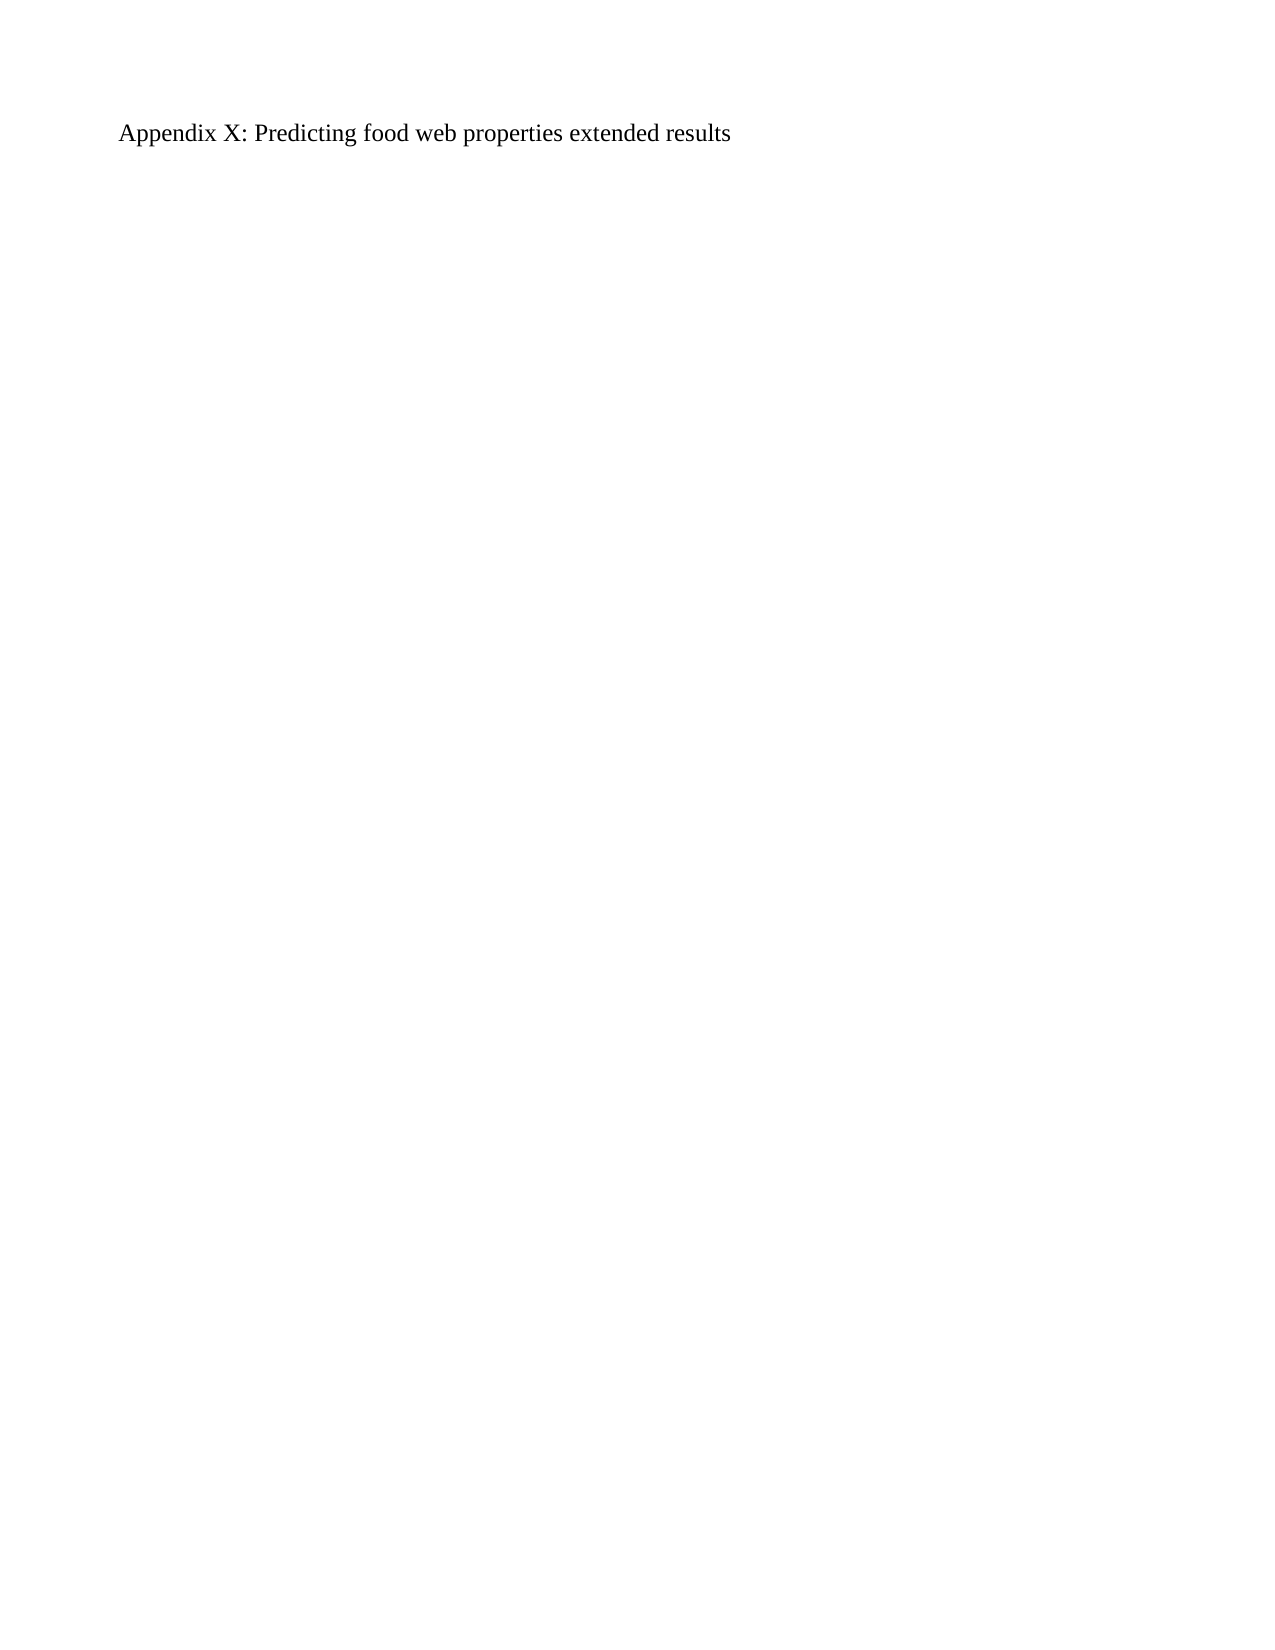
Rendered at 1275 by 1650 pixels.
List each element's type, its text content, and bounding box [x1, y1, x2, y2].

text Appendix X: Predicting food web properties extended results [118, 118, 1157, 147]
